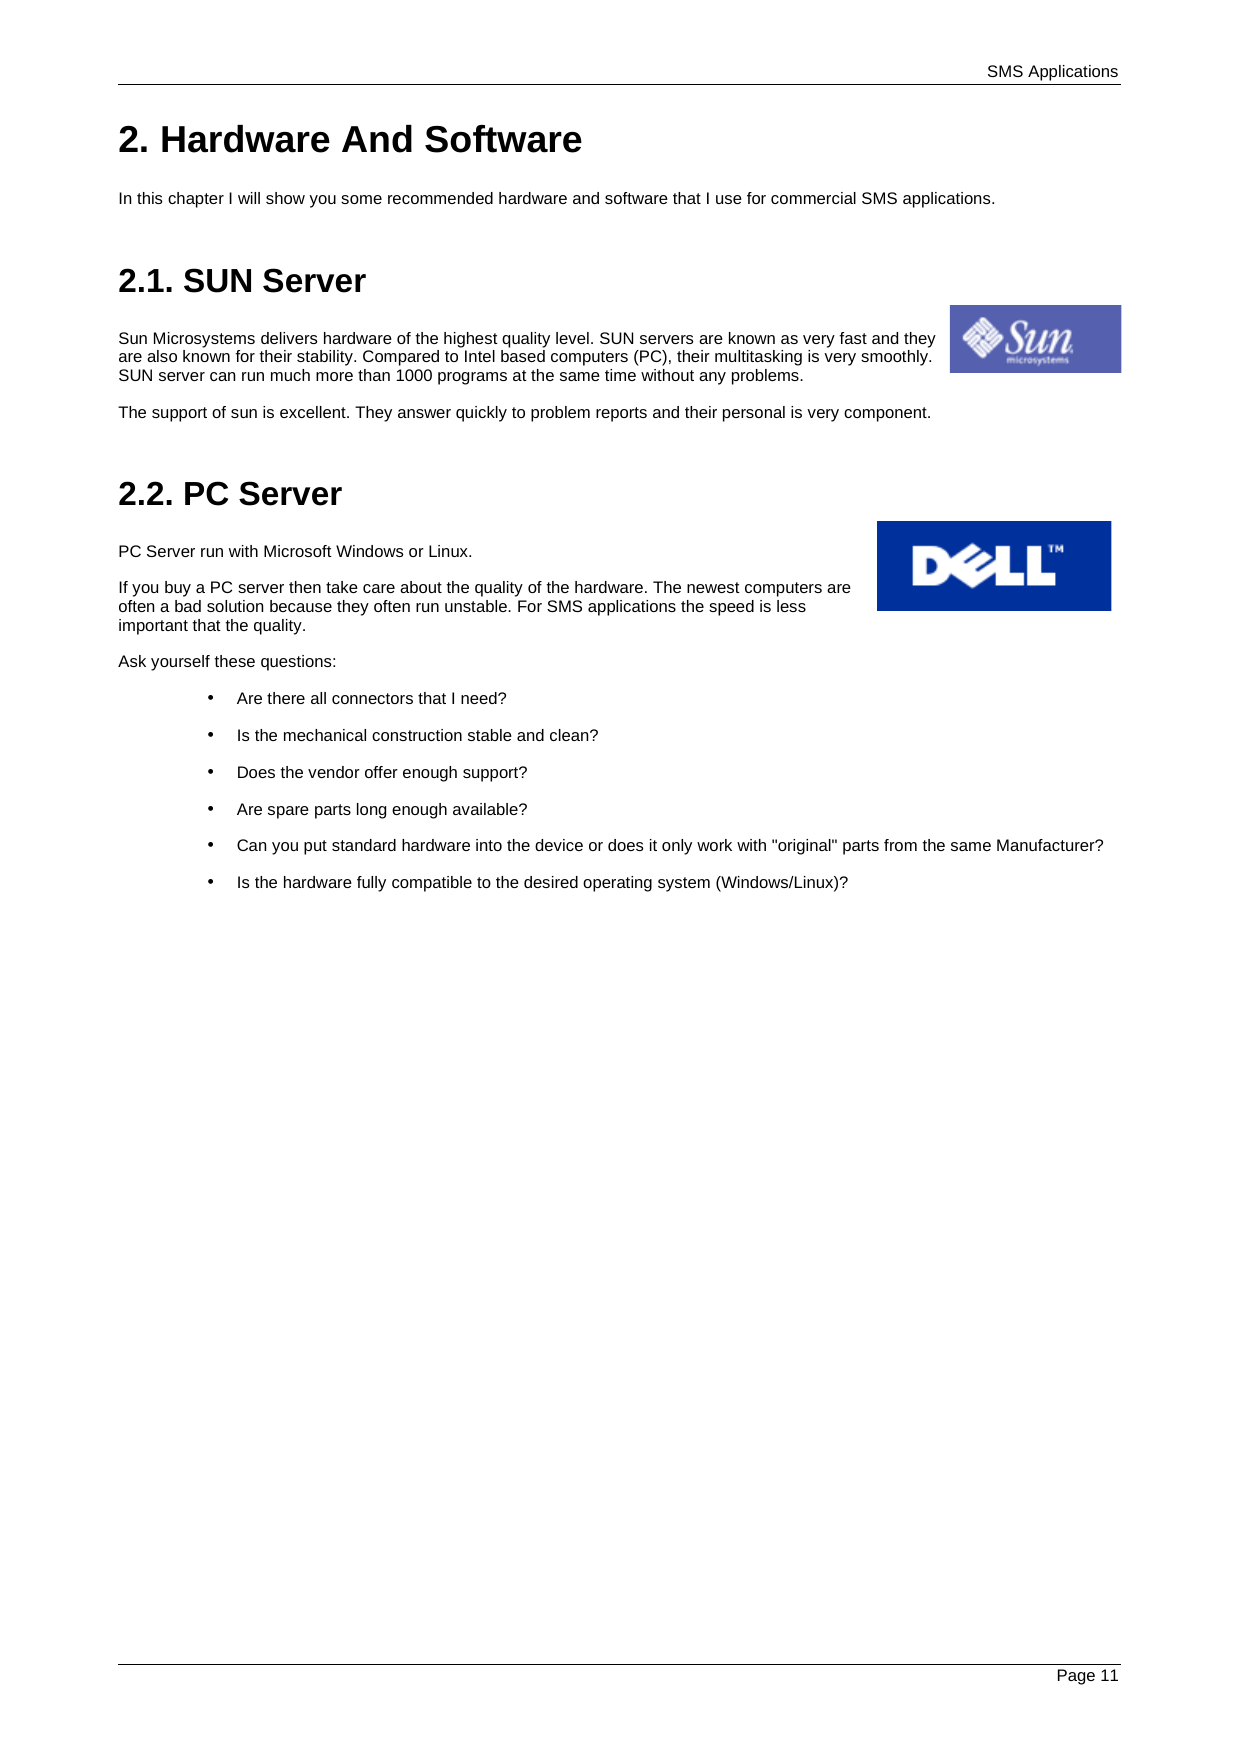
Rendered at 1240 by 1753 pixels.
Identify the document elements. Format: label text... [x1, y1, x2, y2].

subtitle SUN Server [118, 262, 1121, 299]
picture [877, 521, 1112, 611]
text Sun Microsystems delivers hardware of the highest quality level. SUN servers are known as very fast and they are also known for their stability. Compared to Intel based computers (PC), their multitasking is very smoothly. SUN server can run much more than 1000 programs at the same time without any problems. [118, 329, 1121, 385]
text PC Server run with Microsoft Windows or Linux. [118, 542, 877, 561]
list Are there all connectors that I need? [207, 689, 1121, 708]
list Can you put standard hardware into the device or does it only work with "original" parts from the same Manufacturer? [207, 837, 1121, 856]
text In this chapter I will show you some recommended hardware and software that I use for commercial SMS applications. [118, 189, 1121, 208]
text The support of sun is excellent. They answer quickly to problem reports and their personal is very component. [118, 403, 1121, 422]
list Does the vendor offer enough support? [207, 763, 1121, 782]
list Is the mechanical construction stable and clean? [207, 726, 1121, 745]
text Ask yourself these questions: [118, 653, 1121, 671]
subtitle PC Server [118, 476, 1121, 513]
list Is the hardware fully compatible to the desired operating system (Windows/Linux)? [207, 873, 1121, 893]
subtitle Hardware And Software [118, 118, 1121, 160]
picture [949, 305, 1122, 373]
text If you buy a PC server then take care about the quality of the hardware. The newest computers are often a bad solution because they often run unstable. For SMS applications the speed is less important that the quality. [118, 579, 1121, 635]
list Are spare parts long enough available? [207, 800, 1121, 819]
